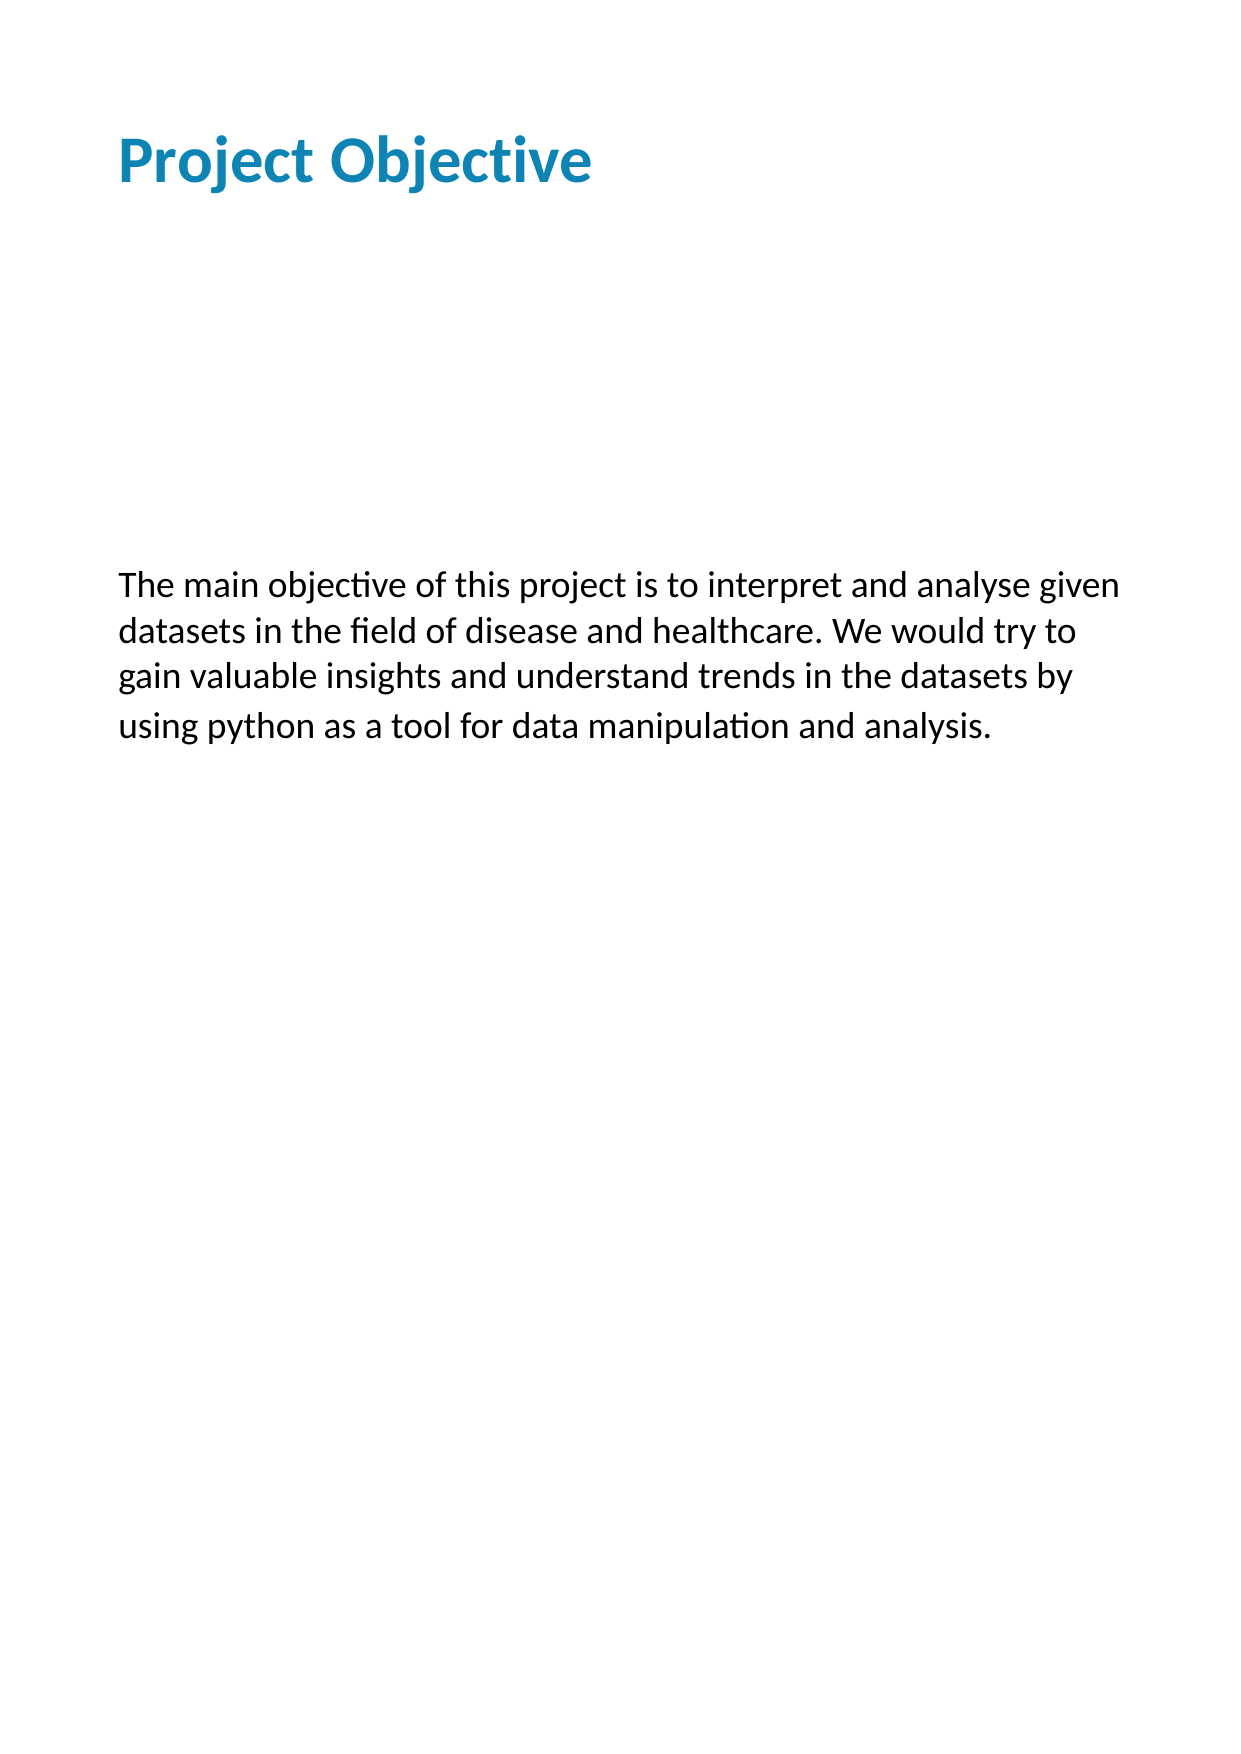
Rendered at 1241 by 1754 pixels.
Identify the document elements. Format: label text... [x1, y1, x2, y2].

text The main objective of this project is to interpret and analyse given datasets in the field of disease and healthcare. We would try to gain valuable insights and understand trends in the datasets by using python as a tool for data manipulation and analysis. [118, 561, 1122, 749]
text Project Objective [118, 118, 1122, 199]
